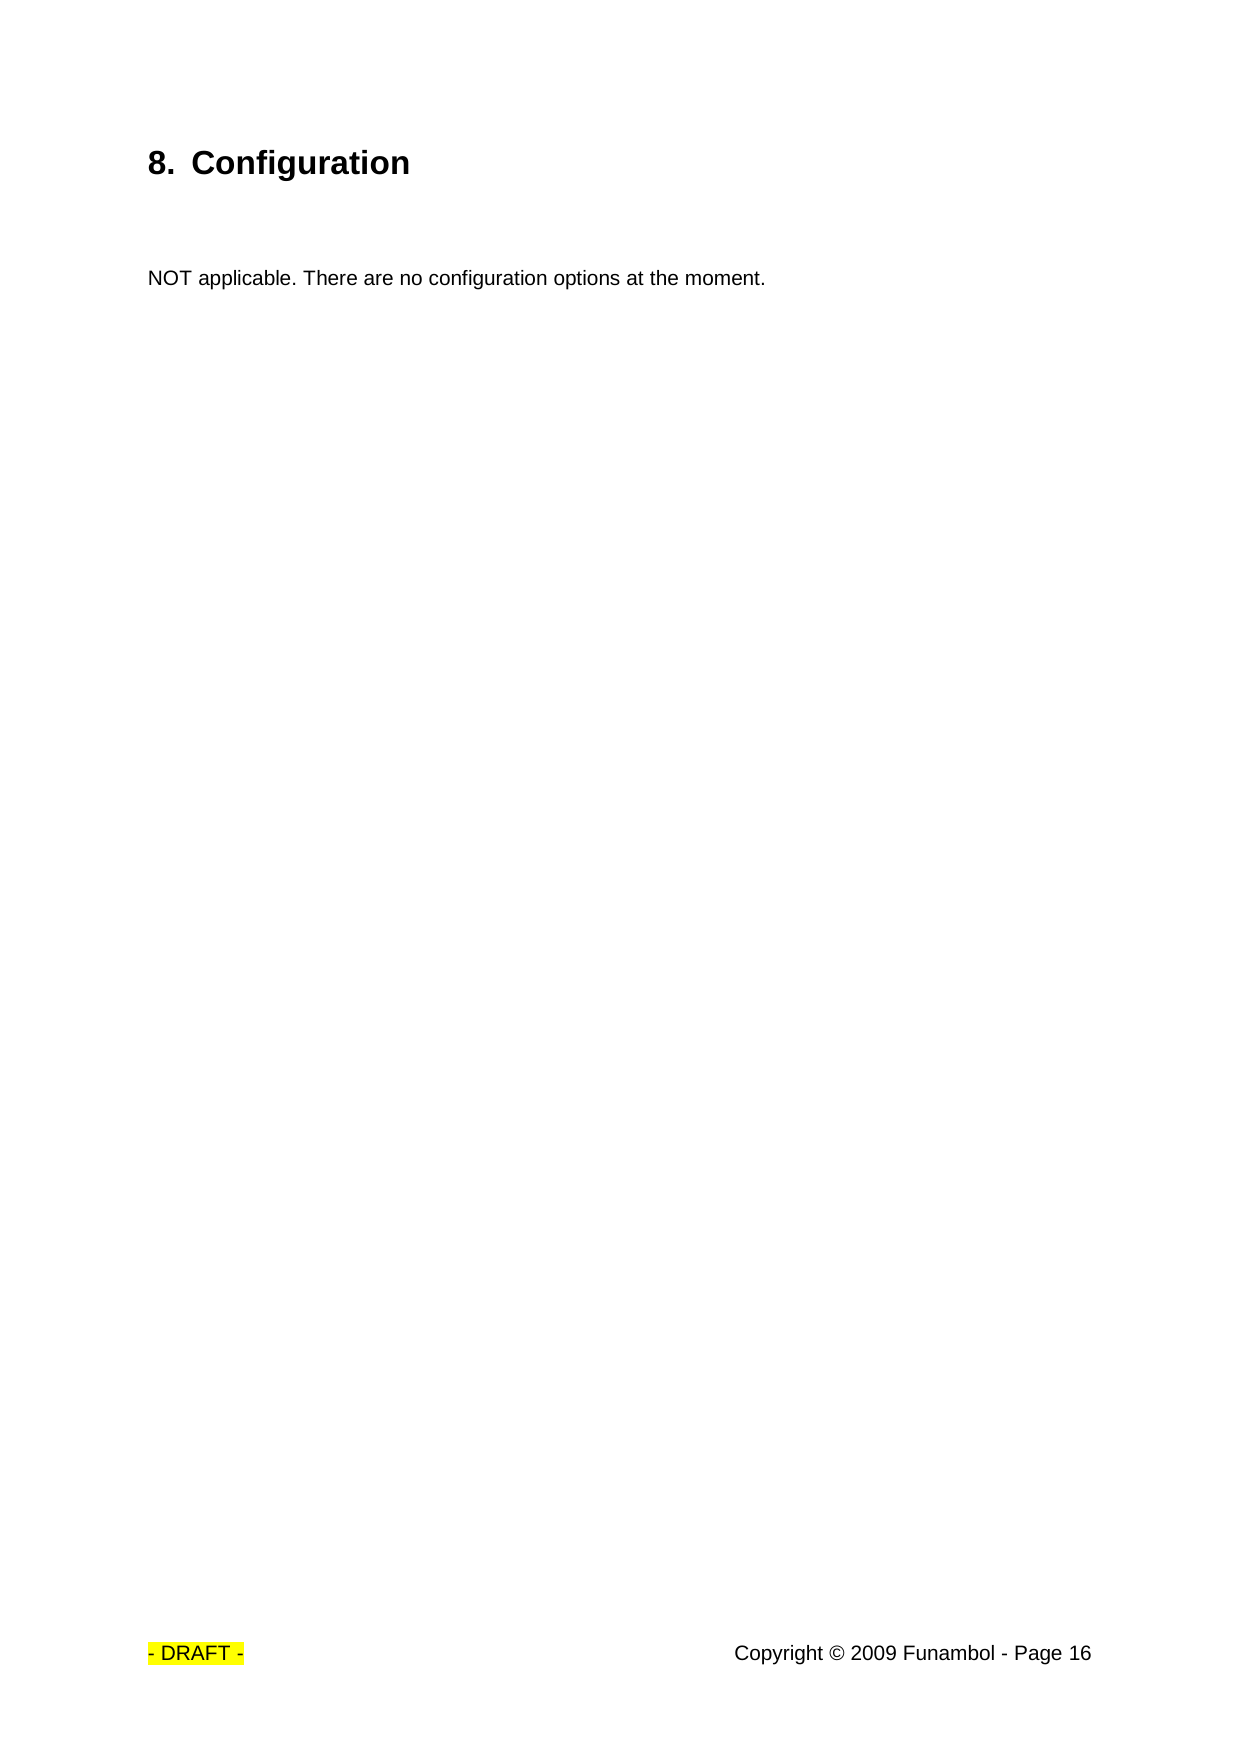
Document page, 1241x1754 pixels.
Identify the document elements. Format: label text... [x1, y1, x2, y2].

text NOT applicable. There are no configuration options at the moment. [148, 267, 1093, 290]
subtitle Configuration [148, 144, 1093, 181]
